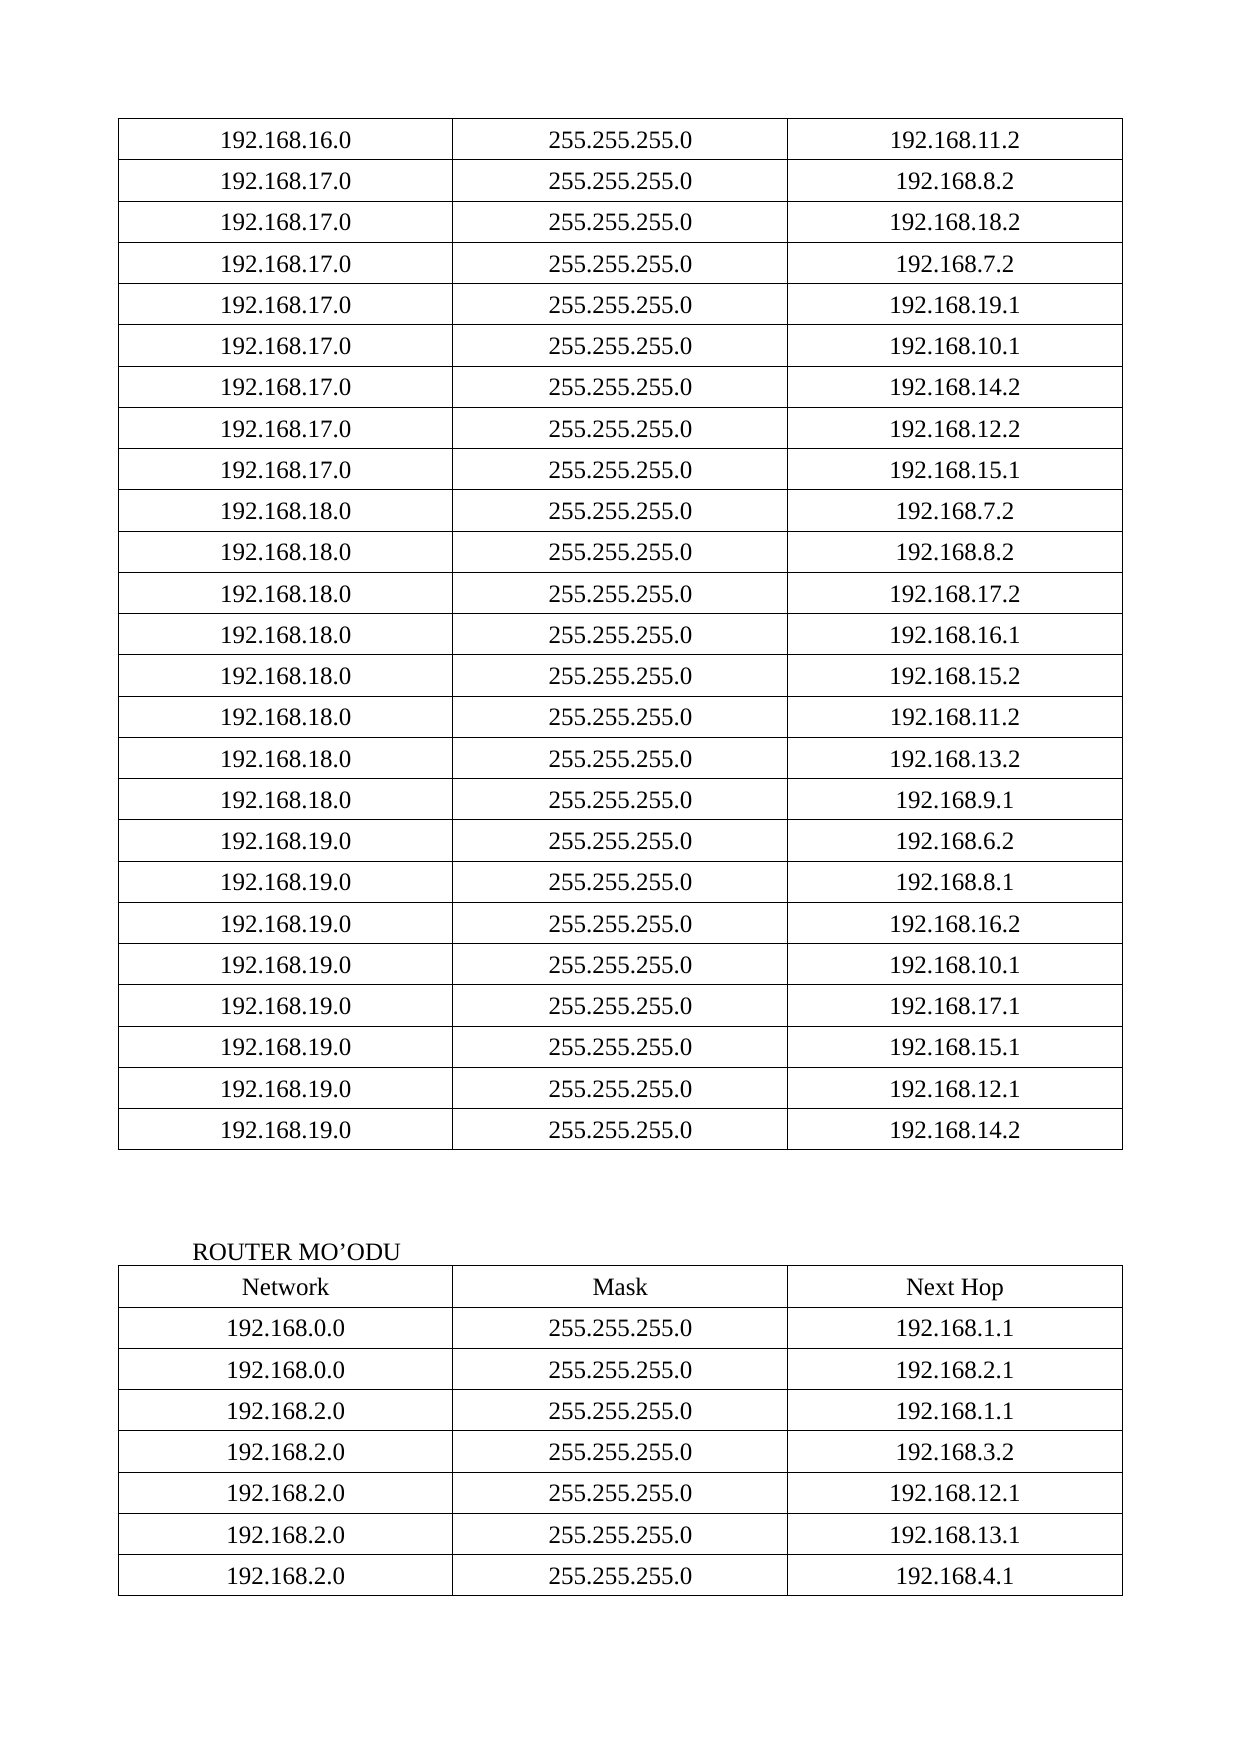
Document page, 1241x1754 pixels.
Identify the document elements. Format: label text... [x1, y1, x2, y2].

table_cell 192.168.18.0 [119, 738, 452, 778]
table_cell 255.255.255.0 [453, 903, 787, 943]
table_cell 192.168.7.2 [788, 243, 1122, 283]
table_cell 192.168.17.0 [119, 243, 452, 283]
table_cell 255.255.255.0 [453, 1473, 787, 1513]
table_cell 255.255.255.0 [453, 1308, 787, 1348]
table_cell 192.168.4.1 [788, 1555, 1122, 1595]
table_cell 255.255.255.0 [453, 243, 787, 283]
table_cell 255.255.255.0 [453, 573, 787, 613]
table_cell 255.255.255.0 [453, 862, 787, 902]
table_cell 192.168.9.1 [788, 779, 1122, 819]
table_cell 192.168.15.1 [788, 449, 1122, 489]
table_cell 192.168.3.2 [788, 1431, 1122, 1472]
table_cell 192.168.2.0 [119, 1555, 452, 1595]
table_cell 192.168.2.0 [119, 1431, 452, 1472]
table_cell 255.255.255.0 [453, 1349, 787, 1389]
table_cell 192.168.11.2 [788, 697, 1122, 737]
table_cell 192.168.15.1 [788, 1027, 1122, 1067]
text ROUTER MO’ODU [118, 1237, 1122, 1265]
table_cell 192.168.17.0 [119, 325, 452, 366]
table_cell 255.255.255.0 [453, 202, 787, 242]
table_cell 192.168.17.2 [788, 573, 1122, 613]
table_cell 192.168.2.0 [119, 1473, 452, 1513]
table_cell 255.255.255.0 [453, 160, 787, 201]
table_cell 255.255.255.0 [453, 820, 787, 861]
table_cell 192.168.19.0 [119, 903, 452, 943]
table_cell 192.168.18.0 [119, 697, 452, 737]
table_cell 192.168.18.0 [119, 532, 452, 572]
table_cell 255.255.255.0 [453, 738, 787, 778]
table_cell 192.168.1.1 [788, 1390, 1122, 1430]
table_cell 255.255.255.0 [453, 779, 787, 819]
table_cell 192.168.19.0 [119, 985, 452, 1026]
table_cell 192.168.12.1 [788, 1068, 1122, 1108]
table_cell 192.168.0.0 [119, 1349, 452, 1389]
table_cell 192.168.13.2 [788, 738, 1122, 778]
table_cell 192.168.19.0 [119, 862, 452, 902]
table_cell 192.168.12.1 [788, 1473, 1122, 1513]
table_cell 255.255.255.0 [453, 119, 787, 159]
table_cell 192.168.18.2 [788, 202, 1122, 242]
table_cell 255.255.255.0 [453, 655, 787, 696]
table_cell 192.168.18.0 [119, 614, 452, 654]
table_cell 192.168.2.0 [119, 1390, 452, 1430]
table_cell 255.255.255.0 [453, 284, 787, 324]
table_cell 255.255.255.0 [453, 1555, 787, 1595]
table_header Mask [453, 1266, 787, 1307]
table_cell 255.255.255.0 [453, 490, 787, 531]
table_cell 255.255.255.0 [453, 1109, 787, 1149]
table_cell 192.168.19.0 [119, 820, 452, 861]
table_cell 192.168.17.0 [119, 160, 452, 201]
table_cell 255.255.255.0 [453, 1514, 787, 1554]
table_cell 255.255.255.0 [453, 532, 787, 572]
table_cell 255.255.255.0 [453, 408, 787, 448]
table_cell 192.168.19.0 [119, 1109, 452, 1149]
table_cell 192.168.16.0 [119, 119, 452, 159]
table_cell 192.168.17.1 [788, 985, 1122, 1026]
table_cell 255.255.255.0 [453, 325, 787, 366]
table_cell 192.168.19.0 [119, 944, 452, 984]
table_cell 192.168.8.2 [788, 532, 1122, 572]
table_cell 192.168.17.0 [119, 408, 452, 448]
table_cell 192.168.8.1 [788, 862, 1122, 902]
table_cell 192.168.13.1 [788, 1514, 1122, 1554]
table_header Network [119, 1266, 452, 1307]
table_cell 255.255.255.0 [453, 1068, 787, 1108]
table_cell 192.168.15.2 [788, 655, 1122, 696]
table_cell 192.168.14.2 [788, 1109, 1122, 1149]
table_cell 192.168.17.0 [119, 202, 452, 242]
table_cell 255.255.255.0 [453, 985, 787, 1026]
table_cell 192.168.19.0 [119, 1027, 452, 1067]
table_cell 192.168.10.1 [788, 325, 1122, 366]
table_cell 255.255.255.0 [453, 614, 787, 654]
table_cell 255.255.255.0 [453, 367, 787, 407]
table_cell 192.168.0.0 [119, 1308, 452, 1348]
table_cell 192.168.14.2 [788, 367, 1122, 407]
table_cell 192.168.18.0 [119, 655, 452, 696]
table_cell 255.255.255.0 [453, 944, 787, 984]
table_cell 192.168.1.1 [788, 1308, 1122, 1348]
table_cell 255.255.255.0 [453, 1027, 787, 1067]
table_cell 192.168.16.2 [788, 903, 1122, 943]
table_cell 192.168.17.0 [119, 449, 452, 489]
table_cell 192.168.8.2 [788, 160, 1122, 201]
table_cell 192.168.17.0 [119, 284, 452, 324]
table_cell 192.168.19.0 [119, 1068, 452, 1108]
table_cell 192.168.19.1 [788, 284, 1122, 324]
table_cell 255.255.255.0 [453, 1431, 787, 1472]
table_cell 255.255.255.0 [453, 1390, 787, 1430]
table_cell 192.168.12.2 [788, 408, 1122, 448]
table_cell 192.168.11.2 [788, 119, 1122, 159]
table_cell 192.168.18.0 [119, 573, 452, 613]
table_cell 192.168.10.1 [788, 944, 1122, 984]
table_cell 255.255.255.0 [453, 449, 787, 489]
table_cell 255.255.255.0 [453, 697, 787, 737]
table_cell 192.168.17.0 [119, 367, 452, 407]
table_cell 192.168.16.1 [788, 614, 1122, 654]
table_header Next Hop [788, 1266, 1122, 1307]
table_cell 192.168.2.1 [788, 1349, 1122, 1389]
table_cell 192.168.18.0 [119, 779, 452, 819]
table_cell 192.168.2.0 [119, 1514, 452, 1554]
table_cell 192.168.18.0 [119, 490, 452, 531]
table_cell 192.168.6.2 [788, 820, 1122, 861]
table_cell 192.168.7.2 [788, 490, 1122, 531]
